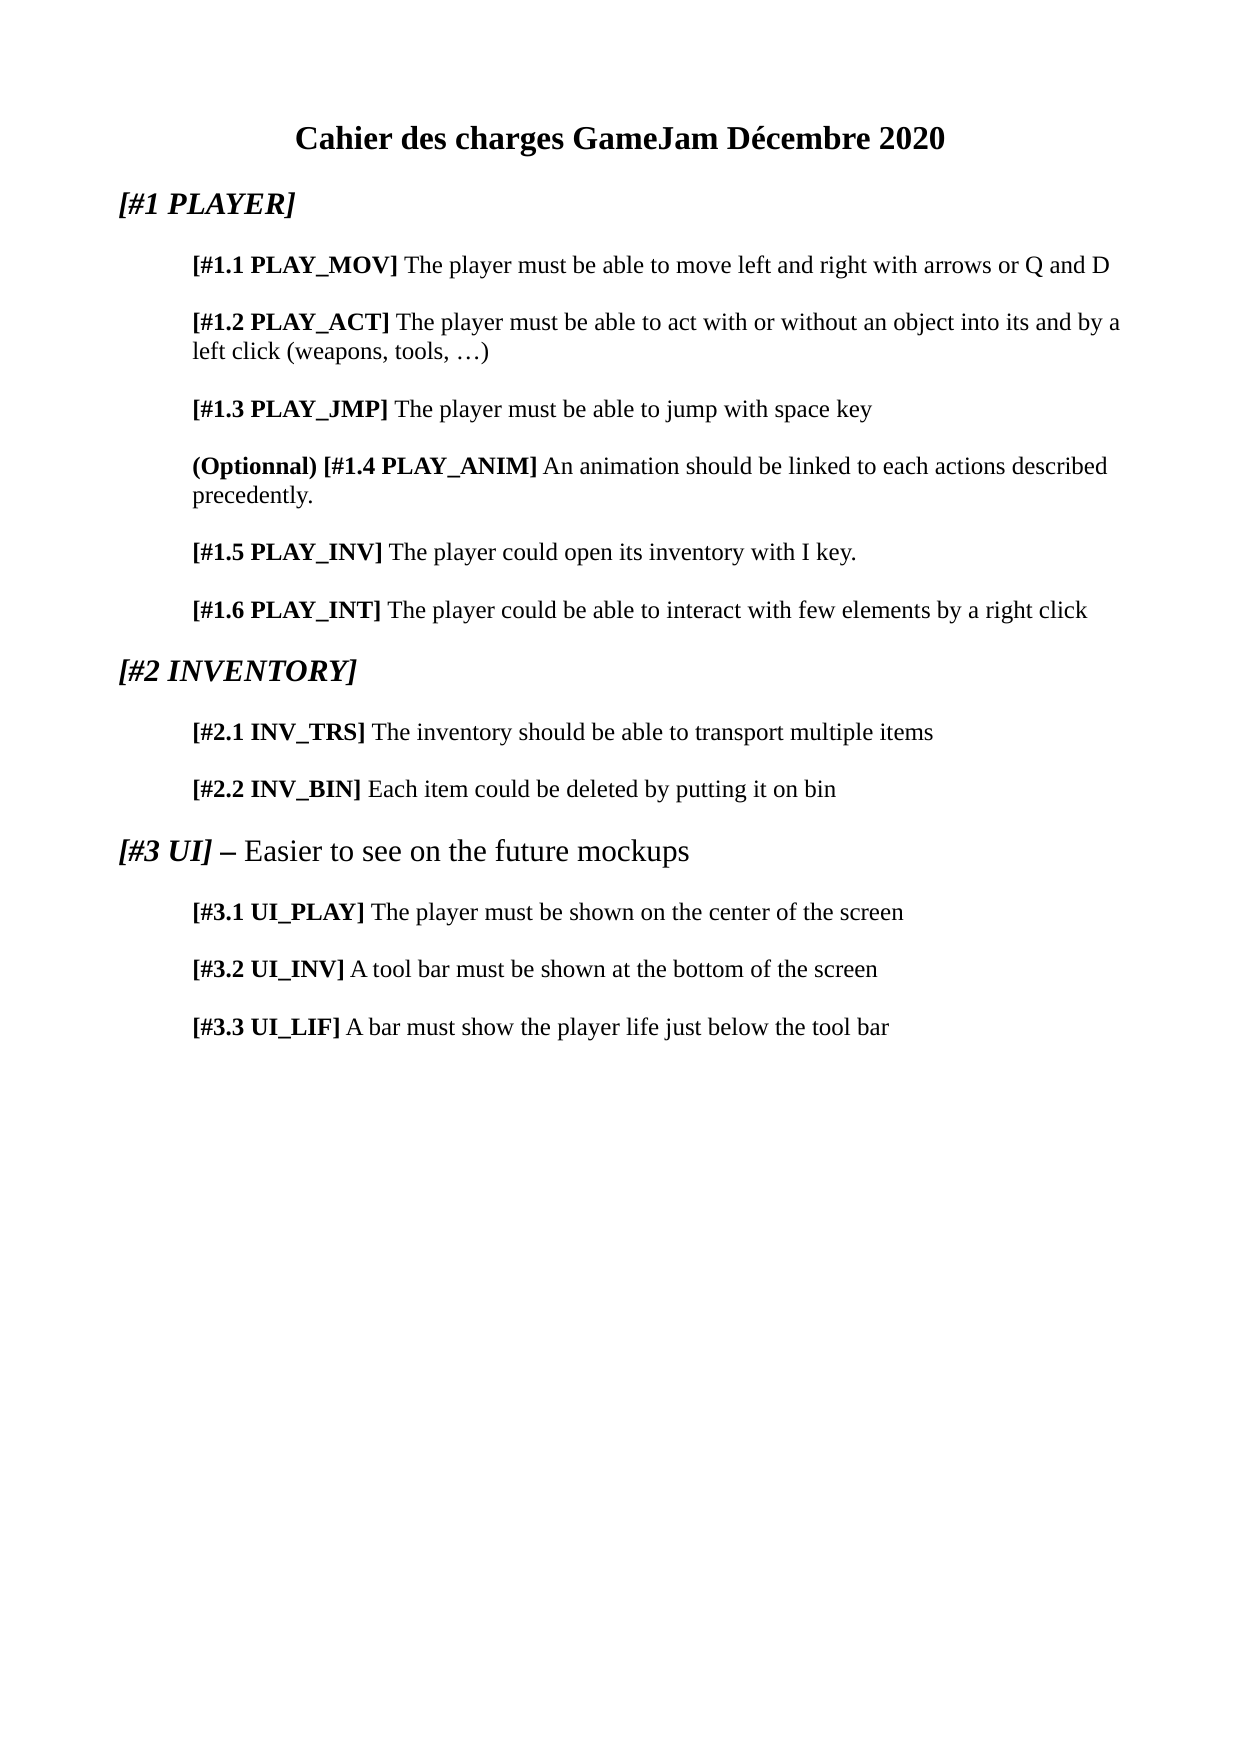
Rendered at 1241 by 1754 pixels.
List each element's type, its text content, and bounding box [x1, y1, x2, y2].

text [#1 PLAYER] [118, 185, 1122, 221]
text (Optionnal) [#1.4 PLAY_ANIM] An animation should be linked to each actions described precedently. [118, 451, 1122, 509]
text [#3.1 UI_PLAY] The player must be shown on the center of the screen [118, 897, 1122, 926]
text Cahier des charges GameJam Décembre 2020 [118, 118, 1122, 156]
text [#1.3 PLAY_JMP] The player must be able to jump with space key [118, 394, 1122, 422]
text [#1.1 PLAY_MOV] The player must be able to move left and right with arrows or Q and D [118, 250, 1122, 279]
text [#1.5 PLAY_INV] The player could open its inventory with I key. [118, 537, 1122, 566]
text [#2.1 INV_TRS] The inventory should be able to transport multiple items [118, 717, 1122, 746]
text [#1.2 PLAY_ACT] The player must be able to act with or without an object into its and by a left click (weapons, tools, …) [118, 307, 1122, 365]
text [#3 UI] – Easier to see on the future mockups [118, 832, 1122, 868]
text [#3.2 UI_INV] A tool bar must be shown at the bottom of the screen [118, 954, 1122, 983]
text [#2 INVENTORY] [118, 652, 1122, 688]
text [#1.6 PLAY_INT] The player could be able to interact with few elements by a right click [118, 595, 1122, 624]
text [#2.2 INV_BIN] Each item could be deleted by putting it on bin [118, 774, 1122, 803]
text [#3.3 UI_LIF] A bar must show the player life just below the tool bar [118, 1012, 1122, 1041]
